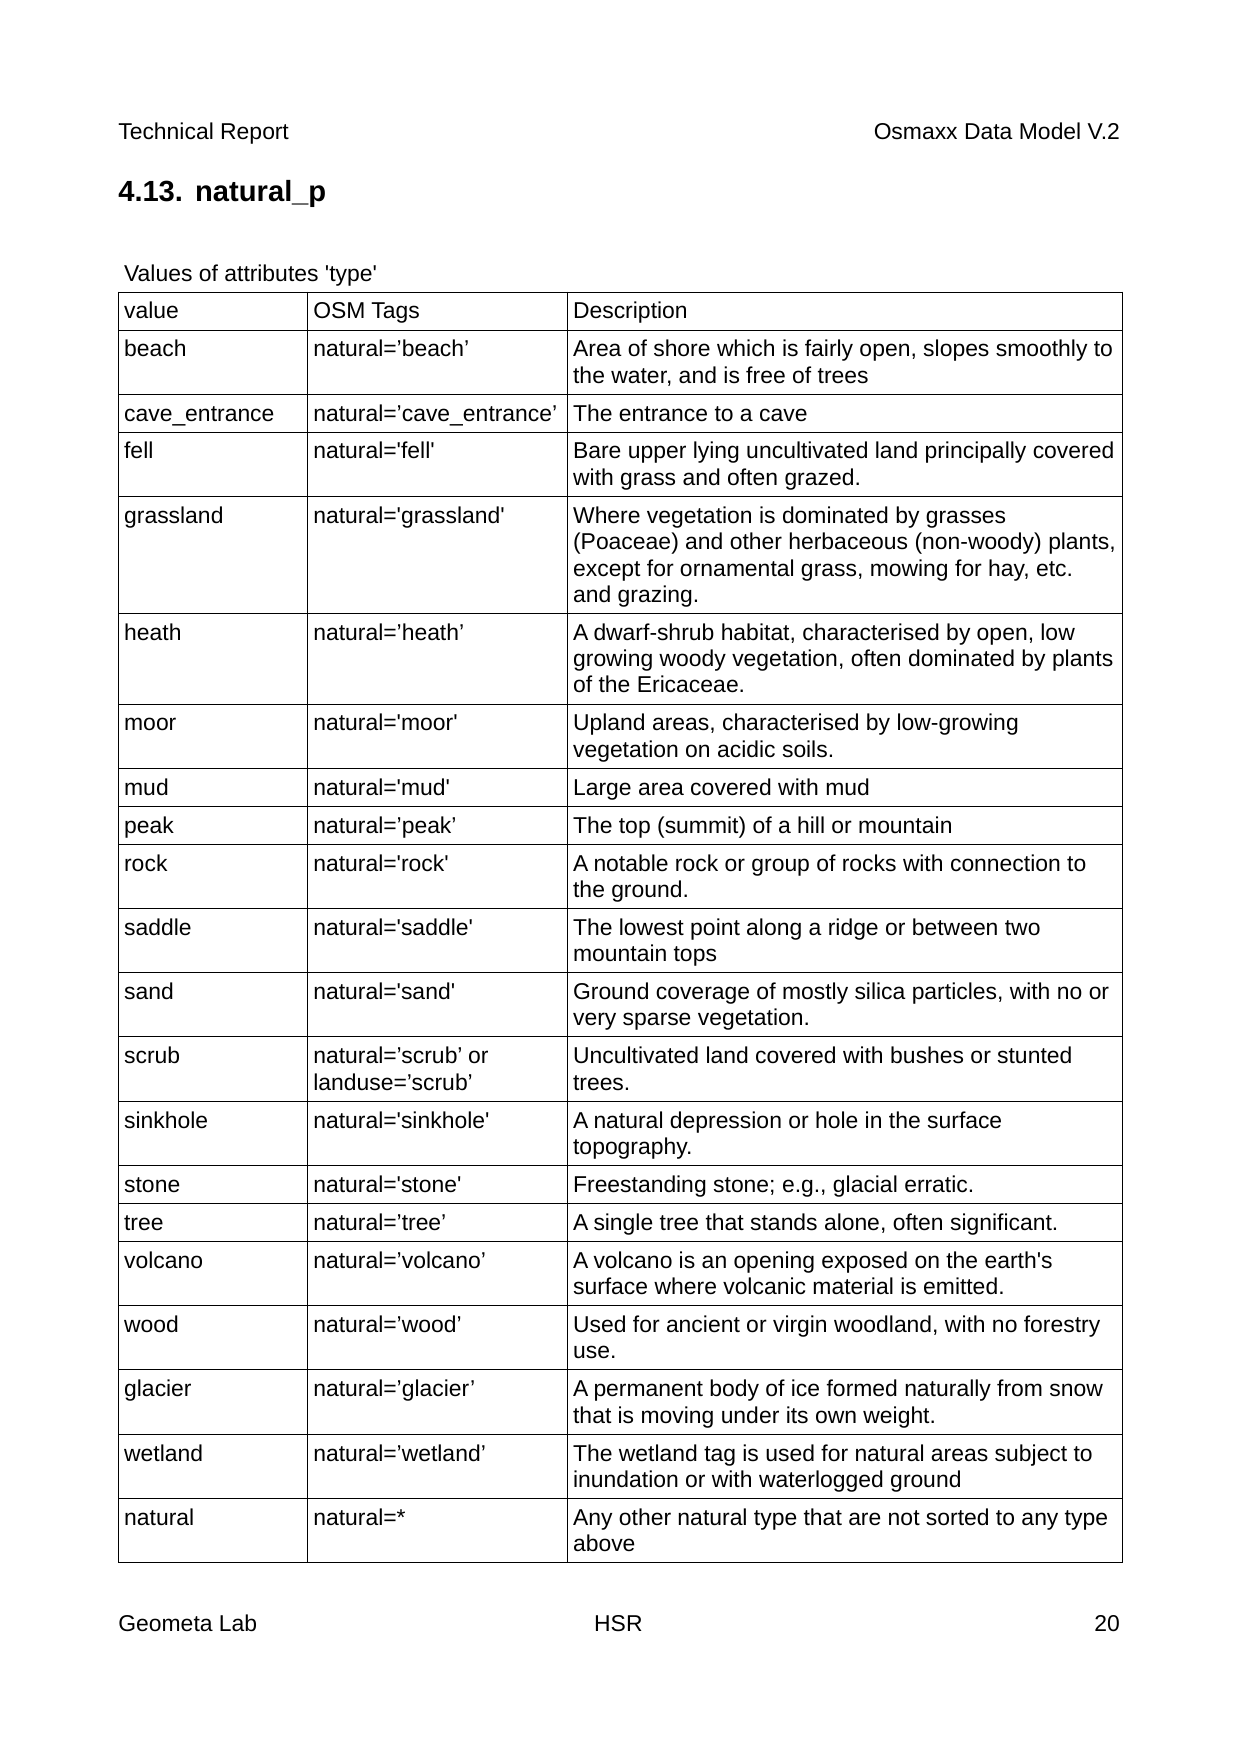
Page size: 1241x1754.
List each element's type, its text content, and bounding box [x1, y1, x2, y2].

table_cell natural=’wood’ [308, 1306, 567, 1369]
table_cell natural='rock' [308, 845, 567, 908]
table_cell natural=’volcano’ [308, 1242, 567, 1305]
table_cell saddle [119, 909, 307, 972]
table_cell A single tree that stands alone, often significant. [568, 1204, 1122, 1241]
table_cell natural=’scrub’ or landuse=’scrub’ [308, 1037, 567, 1101]
table_cell stone [119, 1166, 307, 1203]
table_cell natural='sinkhole' [308, 1102, 567, 1165]
table_cell volcano [119, 1242, 307, 1305]
table_cell natural [119, 1499, 307, 1562]
table_cell natural='moor' [308, 705, 567, 768]
table_cell The top (summit) of a hill or mountain [568, 807, 1122, 844]
table_cell Large area covered with mud [568, 769, 1122, 806]
table_cell A volcano is an opening exposed on the earth's surface where volcanic material is emitted. [568, 1242, 1122, 1305]
table_cell A notable rock or group of rocks with connection to the ground. [568, 845, 1122, 908]
table_header Values of attributes 'type' [118, 254, 1122, 292]
table_cell The entrance to a cave [568, 395, 1122, 432]
table_cell heath [119, 614, 307, 703]
table_cell A natural depression or hole in the surface topography. [568, 1102, 1122, 1165]
table_cell rock [119, 845, 307, 908]
table_cell natural=’peak’ [308, 807, 567, 844]
table_cell sand [119, 973, 307, 1036]
table_cell natural=’wetland’ [308, 1435, 567, 1498]
table_cell natural='stone' [308, 1166, 567, 1203]
table_cell natural=’glacier’ [308, 1370, 567, 1434]
table_cell Freestanding stone; e.g., glacial erratic. [568, 1166, 1122, 1203]
subtitle natural_p [118, 174, 1122, 207]
table_cell scrub [119, 1037, 307, 1101]
table_cell The lowest point along a ridge or between two mountain tops [568, 909, 1122, 972]
table_cell natural=’beach’ [308, 331, 567, 394]
table_cell The wetland tag is used for natural areas subject to inundation or with waterlogged ground [568, 1435, 1122, 1498]
table_cell natural=’cave_entrance’ [308, 395, 567, 432]
table_cell OSM Tags [308, 293, 567, 329]
table_cell glacier [119, 1370, 307, 1434]
table_cell Where vegetation is dominated by grasses (Poaceae) and other herbaceous (non-woody) plants, except for ornamental grass, mowing for hay, etc. and grazing. [568, 497, 1122, 613]
table_cell cave_entrance [119, 395, 307, 432]
table_cell tree [119, 1204, 307, 1241]
table_cell sinkhole [119, 1102, 307, 1165]
table_cell natural=* [308, 1499, 567, 1562]
table_cell Used for ancient or virgin woodland, with no forestry use. [568, 1306, 1122, 1369]
table_cell wetland [119, 1435, 307, 1498]
table_cell natural='mud' [308, 769, 567, 806]
table_cell Ground coverage of mostly silica particles, with no or very sparse vegetation. [568, 973, 1122, 1036]
table_cell value [119, 293, 307, 329]
table_cell natural='fell' [308, 433, 567, 496]
table_cell Any other natural type that are not sorted to any type above [568, 1499, 1122, 1562]
table_cell Description [568, 293, 1122, 329]
table_cell natural='saddle' [308, 909, 567, 972]
table_cell natural=’tree’ [308, 1204, 567, 1241]
table_cell natural=’heath’ [308, 614, 567, 703]
table_cell moor [119, 705, 307, 768]
table_cell natural='grassland' [308, 497, 567, 613]
table_cell peak [119, 807, 307, 844]
table_cell fell [119, 433, 307, 496]
table_cell A dwarf-shrub habitat, characterised by open, low growing woody vegetation, often dominated by plants of the Ericaceae. [568, 614, 1122, 703]
table_cell Area of shore which is fairly open, slopes smoothly to the water, and is free of trees [568, 331, 1122, 394]
table_cell natural='sand' [308, 973, 567, 1036]
table_cell Uncultivated land covered with bushes or stunted trees. [568, 1037, 1122, 1101]
table_cell wood [119, 1306, 307, 1369]
table_cell Bare upper lying uncultivated land principally covered with grass and often grazed. [568, 433, 1122, 496]
table_cell beach [119, 331, 307, 394]
table_cell Upland areas, characterised by low-growing vegetation on acidic soils. [568, 705, 1122, 768]
table_cell grassland [119, 497, 307, 613]
table_cell A permanent body of ice formed naturally from snow that is moving under its own weight. [568, 1370, 1122, 1434]
table_cell mud [119, 769, 307, 806]
